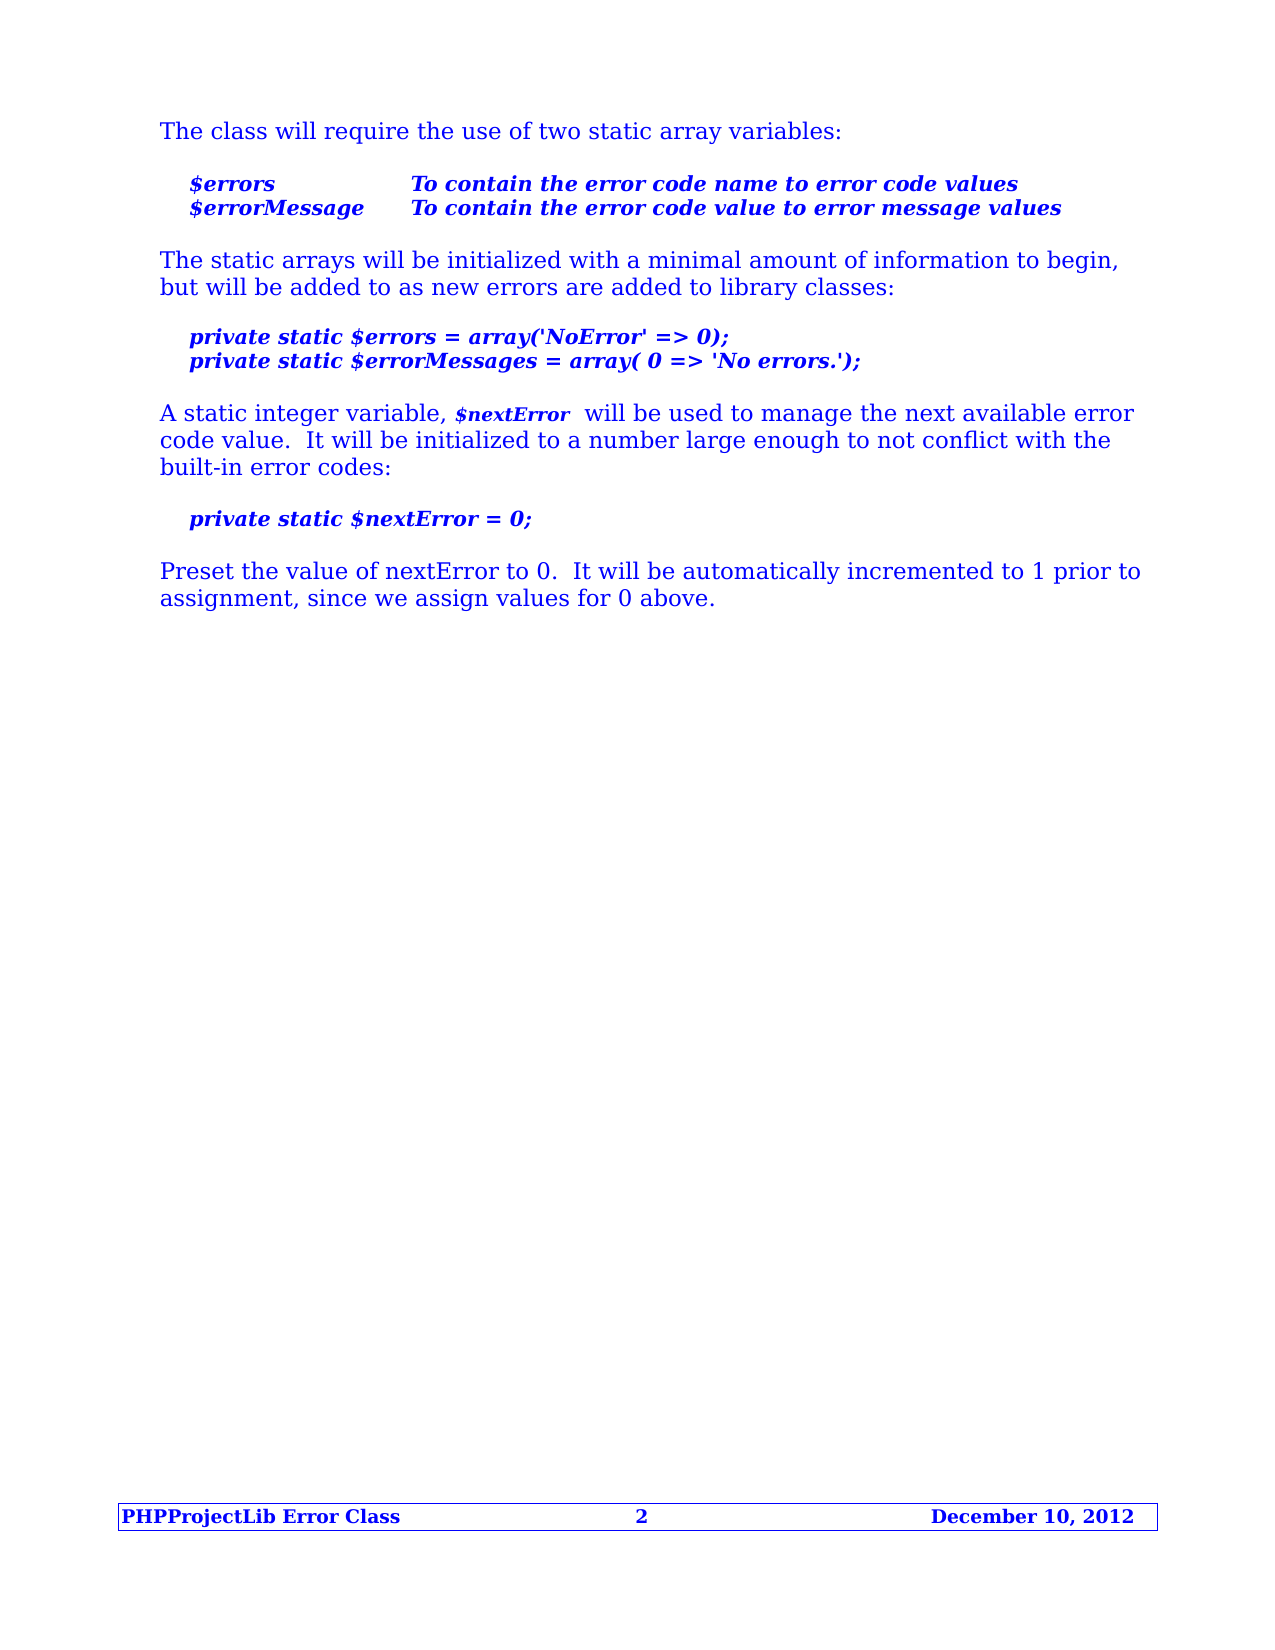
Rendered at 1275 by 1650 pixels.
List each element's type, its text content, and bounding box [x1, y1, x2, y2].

text The static arrays will be initialized with a minimal amount of information to begin, but will be added to as new errors are added to library classes: [159, 247, 1157, 300]
text $errorMessage To contain the error code value to error message values [189, 196, 1157, 220]
text The class will require the use of two static array variables: [159, 118, 1157, 145]
text private static $nextError = 0; [189, 507, 1157, 532]
text Preset the value of nextError to 0. It will be automatically incremented to 1 prior to assignment, since we assign values for 0 above. [159, 558, 1157, 612]
text private static $errors = array('NoError' => 0); [189, 325, 1157, 349]
text private static $errorMessages = array( 0 => 'No errors.'); [189, 349, 1157, 374]
text A static integer variable, $nextError will be used to manage the next available error code value. It will be initialized to a number large enough to not conflict with the built-in error codes: [159, 401, 1157, 481]
text $errors To contain the error code name to error code values [189, 171, 1157, 196]
